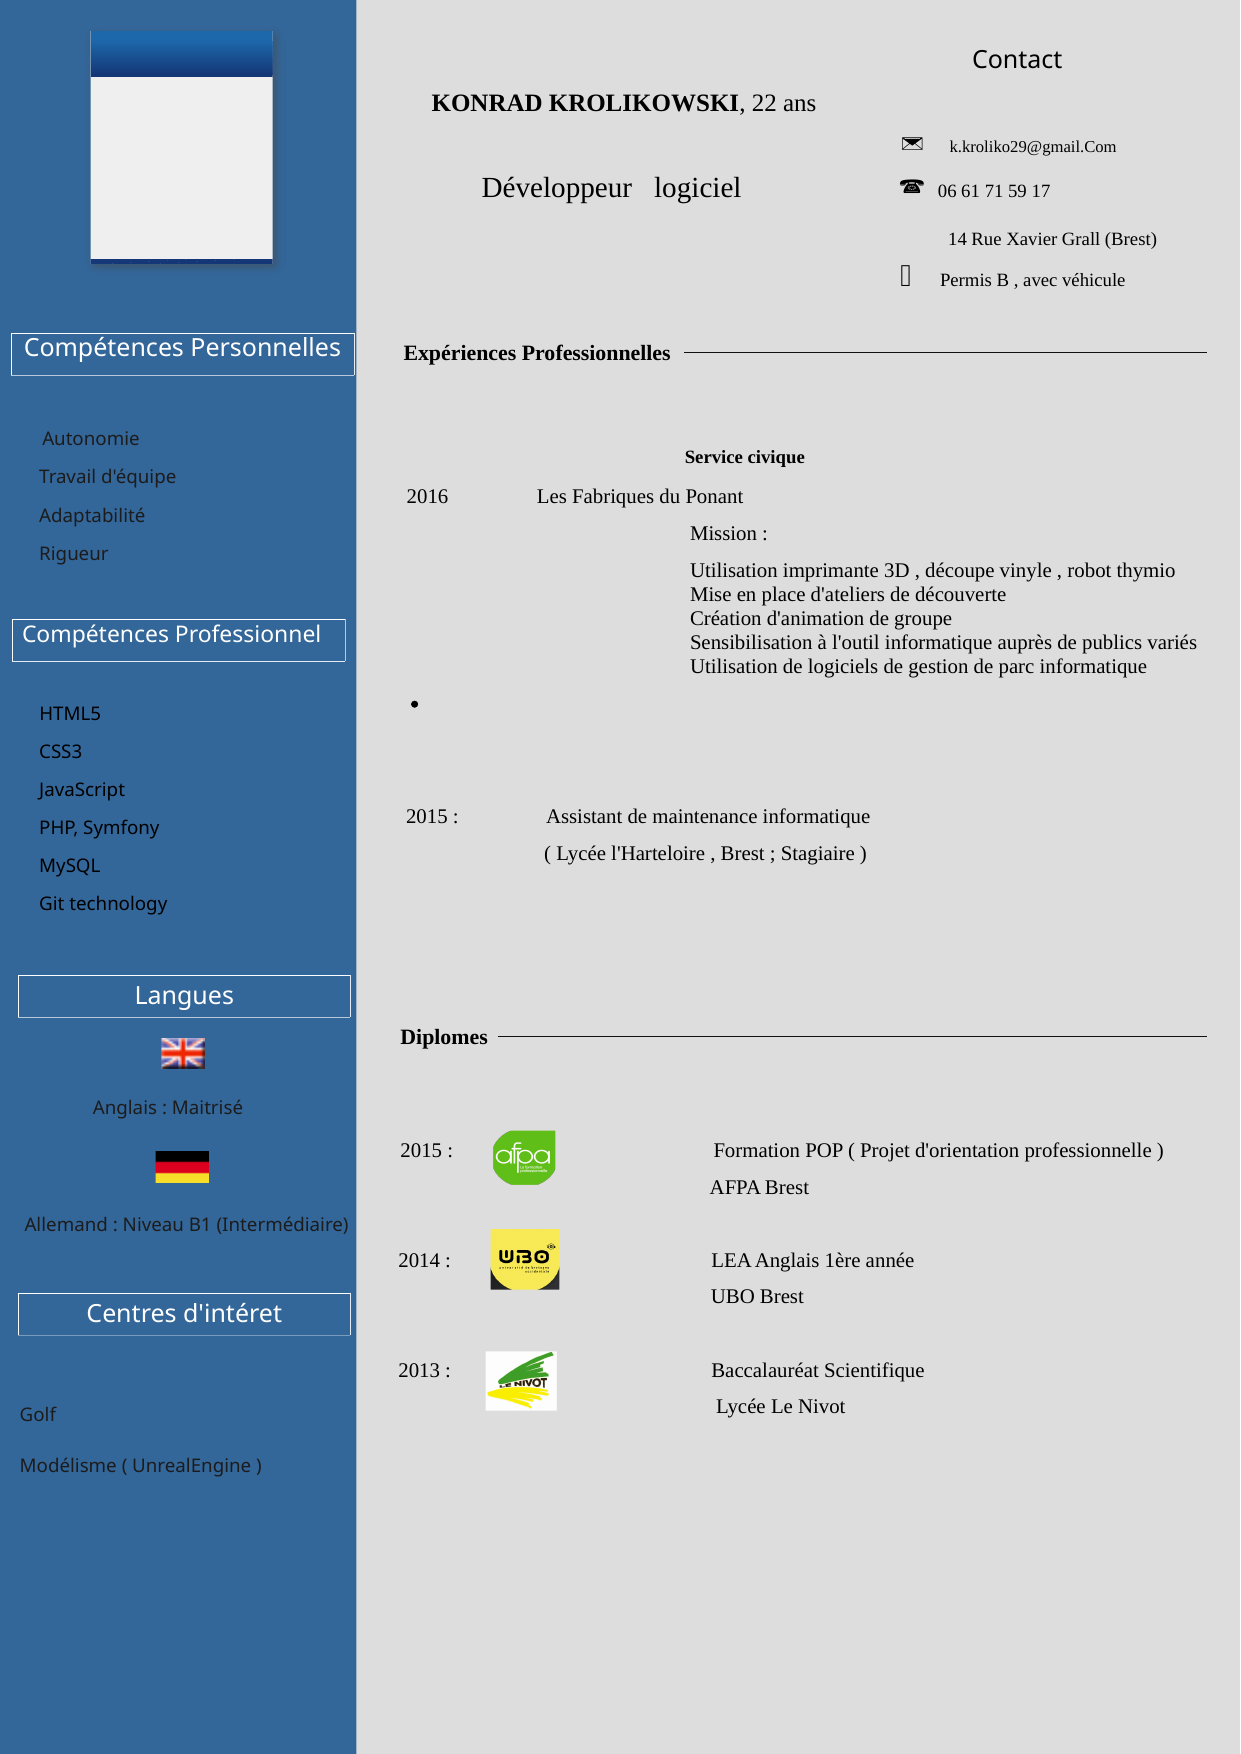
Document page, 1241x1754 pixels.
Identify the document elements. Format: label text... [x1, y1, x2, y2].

picture [491, 1229, 559, 1289]
text  [356, 690, 1240, 716]
picture [494, 1131, 555, 1184]
text Centres d'intéret [21, 1296, 347, 1330]
text Adaptabilité [0, 502, 356, 527]
text Compétences Personnelles [0, 330, 356, 375]
text 2015 : Assistant de maintenance informatique [356, 803, 1240, 829]
text Baccalauréat Scientifique [556, 1358, 1240, 1382]
picture [486, 1352, 556, 1410]
text Compétences Professionnel [0, 616, 356, 661]
text Contact [356, 41, 1240, 75]
text Autonomie [0, 420, 356, 451]
text Modélisme ( UnrealEngine ) [0, 1452, 356, 1478]
text Création d'animation de groupe [356, 606, 1240, 630]
text 2014 : [356, 1248, 491, 1272]
text JavaScript [0, 776, 356, 802]
text Expériences Professionnelles [356, 340, 1240, 365]
text  14 Rue Xavier Grall (Brest) [356, 216, 1240, 252]
text Formation POP ( Projet d'orientation professionnelle ) [555, 1137, 1240, 1162]
text HTML5 [0, 700, 356, 726]
text Service civique [356, 446, 1240, 467]
text KONRAD KROLIKOWSKI, 22 ans [356, 88, 1240, 117]
text Lycée Le Nivot [356, 1394, 1240, 1418]
text AFPA Brest [356, 1175, 1240, 1199]
text Utilisation imprimante 3D , découpe vinyle , robot thymio [356, 557, 1240, 582]
text Sensibilisation à l'outil informatique auprès de publics variés [356, 630, 1240, 654]
text UBO Brest [356, 1284, 1240, 1308]
text MySQL [0, 852, 356, 878]
text Langues [21, 978, 347, 1012]
text Mission : [356, 521, 1240, 545]
text Diplomes [356, 1024, 1240, 1049]
picture [161, 1038, 205, 1069]
text 2013 : [356, 1358, 486, 1382]
text PHP, Symfony [0, 814, 356, 840]
text Golf [0, 1401, 356, 1427]
text Git technology [0, 890, 356, 916]
text Développeur logiciel  06 61 71 59 17 [356, 170, 1240, 204]
text 2016 Les Fabriques du Ponant [356, 480, 1240, 508]
text Mise en place d'ateliers de découverte [356, 582, 1240, 606]
text Rigueur [0, 540, 356, 565]
text ( Lycée l'Harteloire , Brest ; Stagiaire ) [356, 841, 1240, 865]
text LEA Anglais 1ère année [559, 1248, 1240, 1272]
text Utilisation de logiciels de gestion de parc informatique [356, 654, 1240, 678]
text CSS3 [0, 738, 356, 764]
text  k.kroliko29@gmail.Com [356, 129, 1240, 158]
picture [155, 1151, 209, 1183]
text 2015 : [356, 1137, 494, 1162]
text Allemand : Niveau B1 (Intermédiaire) [0, 1211, 356, 1237]
text  Permis B , avec véhicule [356, 265, 1240, 293]
text Travail d'équipe [0, 464, 356, 489]
text Anglais : Maitrisé [0, 1094, 356, 1120]
